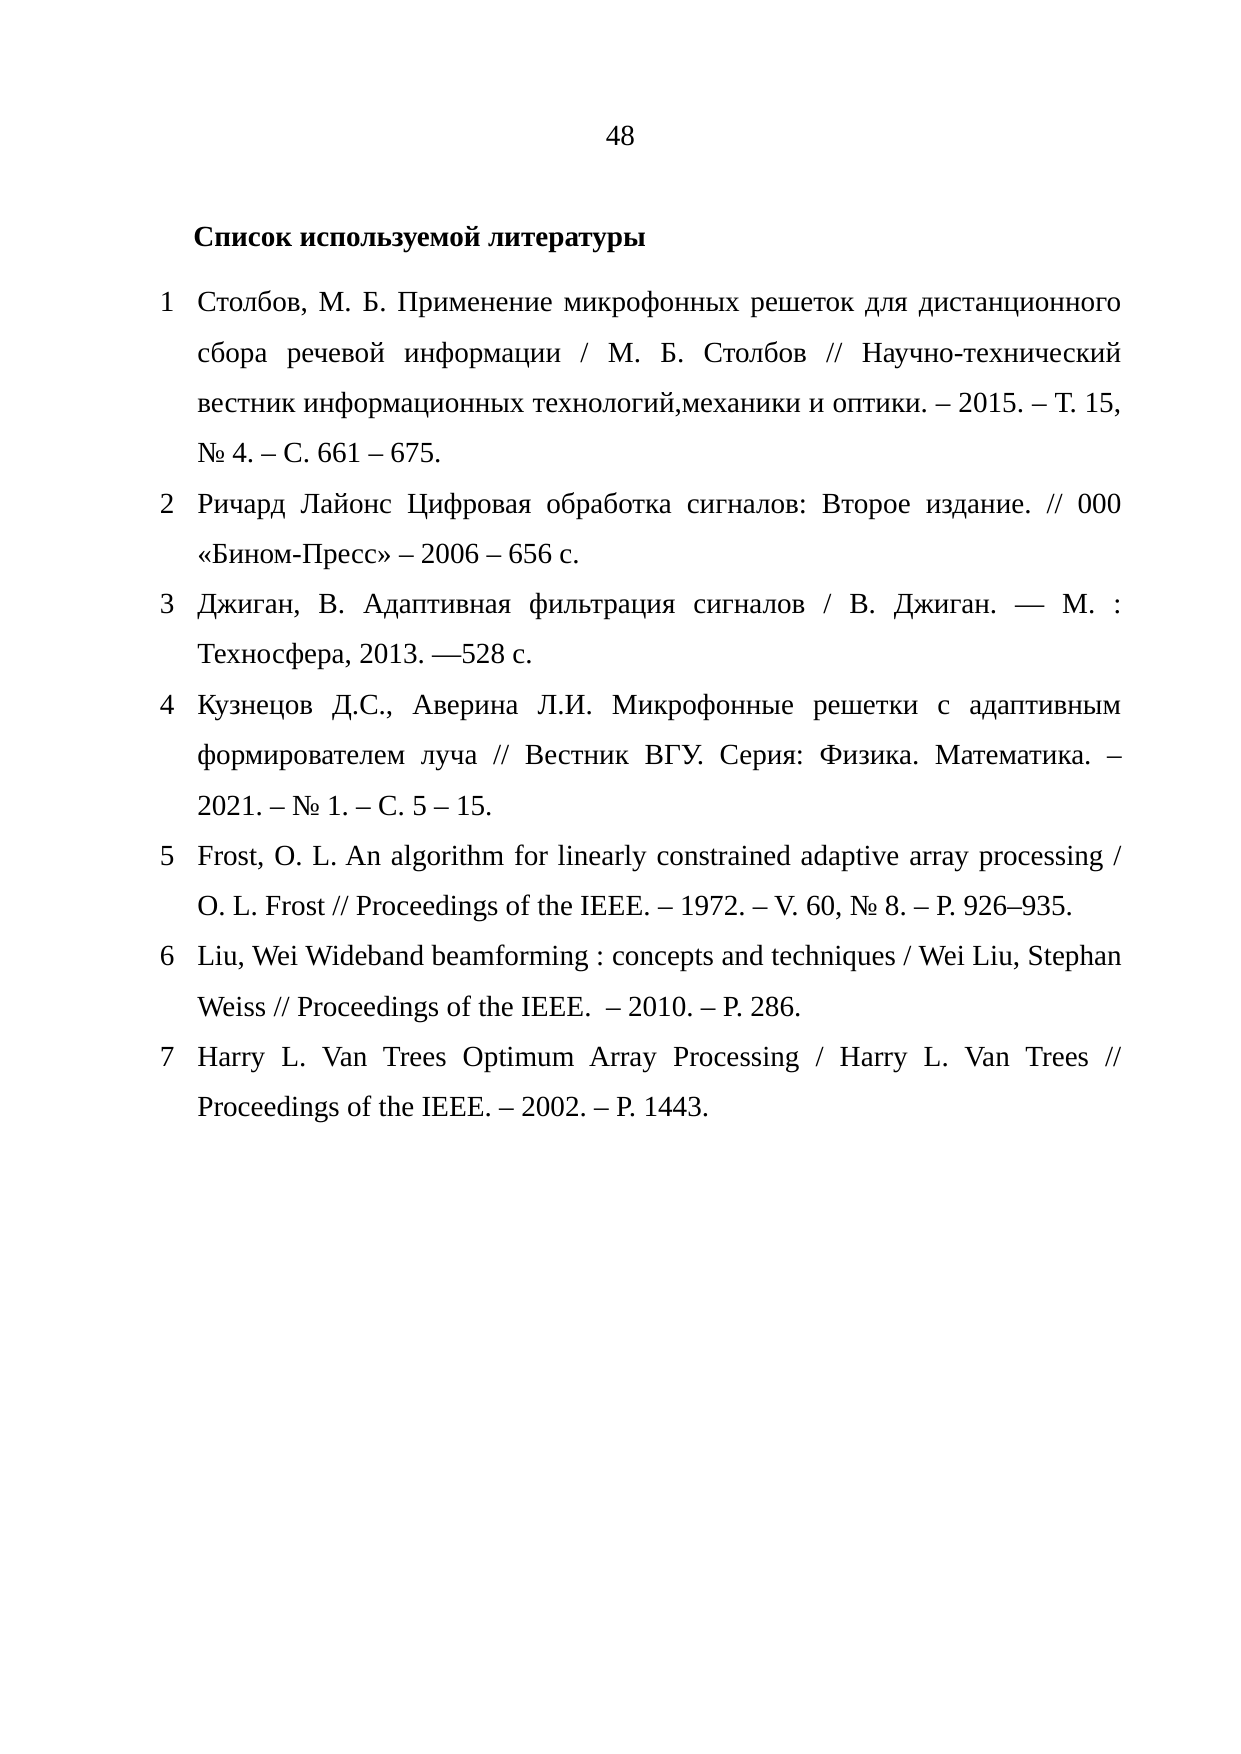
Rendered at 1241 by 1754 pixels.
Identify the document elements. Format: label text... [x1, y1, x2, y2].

list Liu, Wei Wideband beamforming : concepts and techniques / Wei Liu, Stephan Weiss // Proceedings of the IEEE. – 2010. – P. 286. [159, 938, 1122, 1022]
list Frost, O. L. An algorithm for linearly constrained adaptive array processing / O. L. Frost // Proceedings of the IEEE. – 1972. – V. 60, № 8. – P. 926–935. [159, 838, 1122, 922]
list Ричард Лайонс Цифровая обработка сигналов: Второе издание. // 000 «Бином-Пресс» – 2006 – 656 с. [159, 486, 1122, 569]
subtitle Список используемой литературы [156, 219, 1122, 253]
list Джиган, В. Адаптивная фильтрация сигналов / В. Джиган. — М. : Техносфера, 2013. —528 с. [159, 586, 1122, 670]
list Кузнецов Д.С., Аверина Л.И. Микрофонные решетки с адаптивным формирователем луча // Вестник ВГУ. Серия: Физика. Математика. – 2021. – № 1. – С. 5 – 15. [159, 687, 1122, 821]
list Harry L. Van Trees Optimum Array Processing / Harry L. Van Trees // Proceedings of the IEEE. – 2002. – P. 1443. [159, 1039, 1122, 1123]
list Столбов, М. Б. Применение микрофонных решеток для дистанционного сбора речевой информации / М. Б. Столбов // Научно-технический вестник информационных технологий,механики и оптики. – 2015. – Т. 15, № 4. – С. 661 – 675. [159, 284, 1122, 469]
